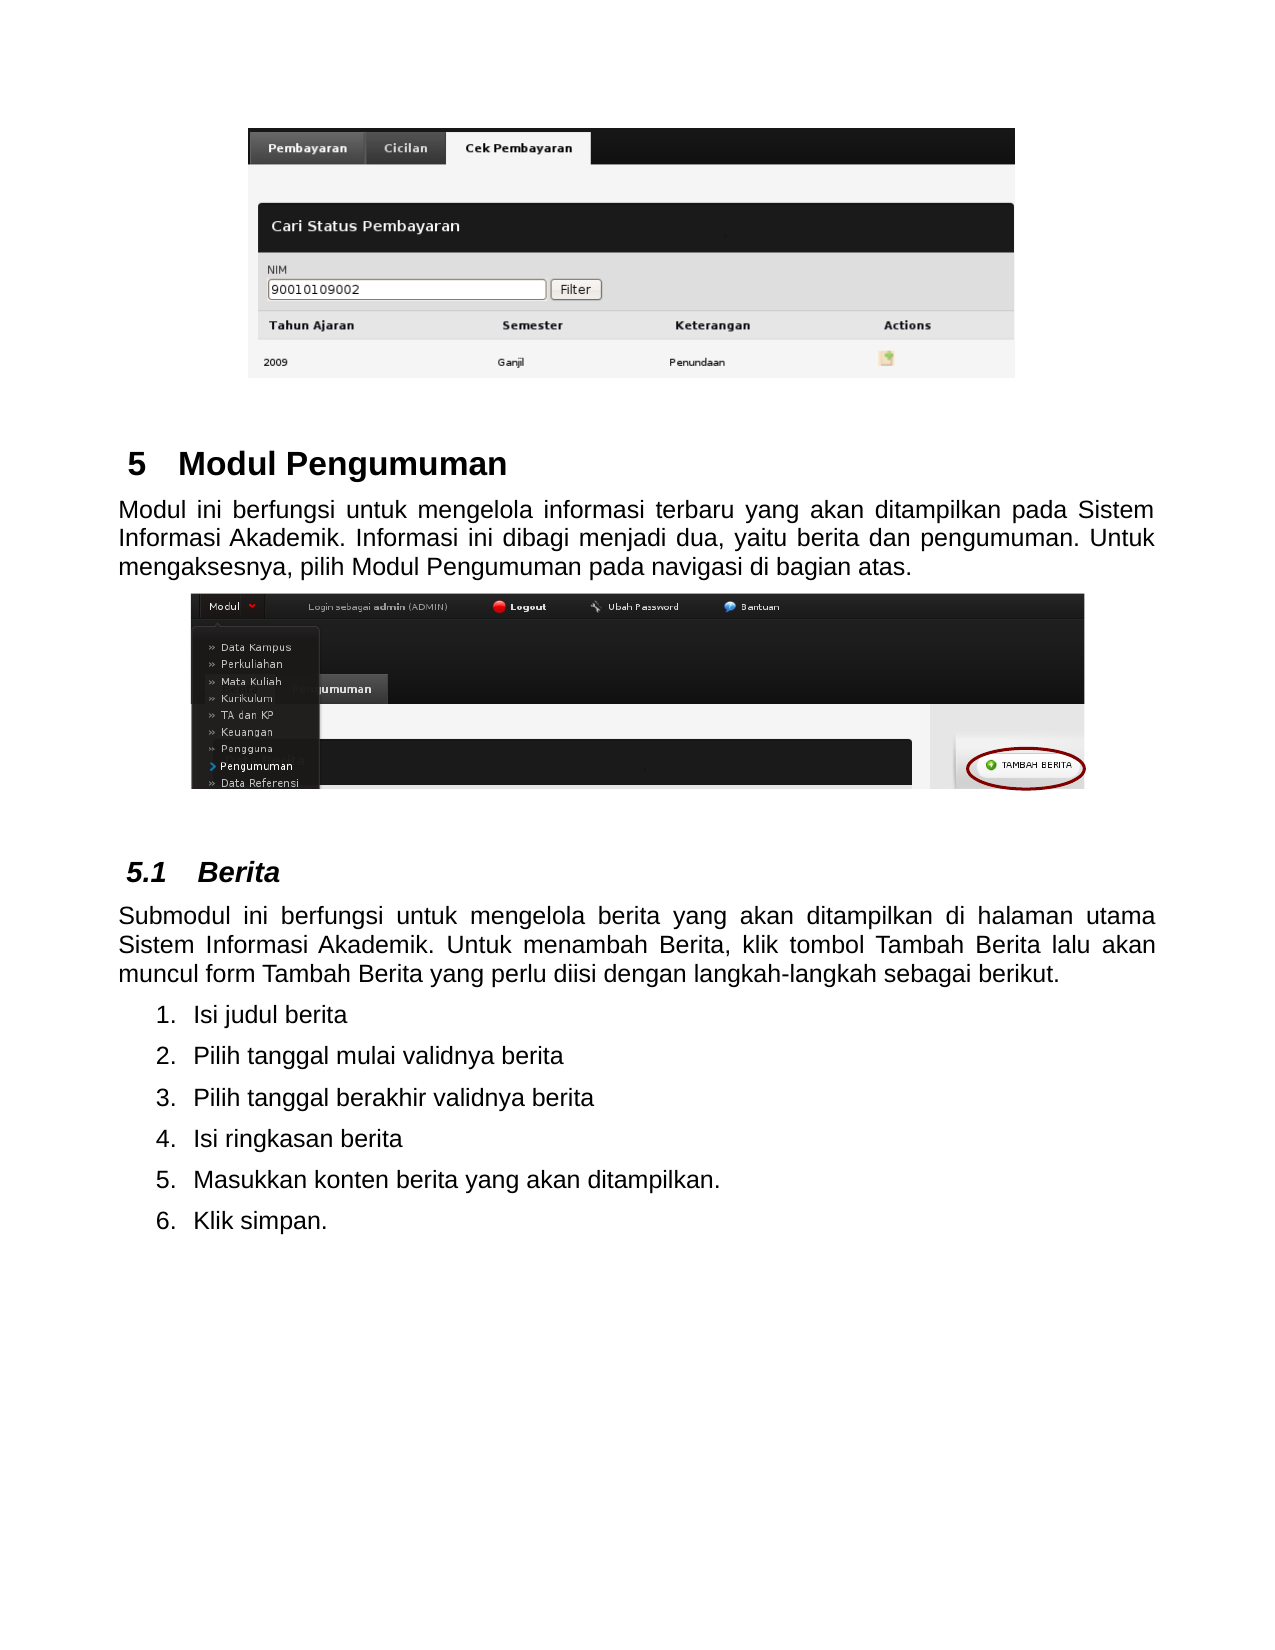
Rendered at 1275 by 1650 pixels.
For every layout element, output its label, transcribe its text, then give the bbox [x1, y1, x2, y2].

list Isi judul berita [156, 1000, 1157, 1029]
text Modul ini berfungsi untuk mengelola informasi terbaru yang akan ditampilkan pada Sistem Informasi Akademik. Informasi ini dibagi menjadi dua, yaitu berita dan pengumuman. Untuk mengaksesnya, pilih Modul Pengumuman pada navigasi di bagian atas. [118, 494, 1157, 581]
list Klik simpan. [156, 1206, 1157, 1235]
list Masukkan konten berita yang akan ditampilkan. [156, 1165, 1157, 1194]
picture [970, 750, 1082, 787]
list Pilih tanggal mulai validnya berita [156, 1041, 1157, 1070]
subtitle Modul Pengumuman [118, 443, 1157, 482]
picture [248, 128, 1015, 378]
list Isi ringkasan berita [156, 1124, 1157, 1153]
picture [190, 593, 1085, 789]
text Submodul ini berfungsi untuk mengelola berita yang akan ditampilkan di halaman utama Sistem Informasi Akademik. Untuk menambah Berita, klik tombol Tambah Berita lalu akan muncul form Tambah Berita yang perlu diisi dengan langkah-langkah sebagai berikut. [118, 901, 1157, 988]
subtitle Berita [118, 855, 1157, 889]
picture [1055, 775, 1085, 789]
list Pilih tanggal berakhir validnya berita [156, 1083, 1157, 1111]
